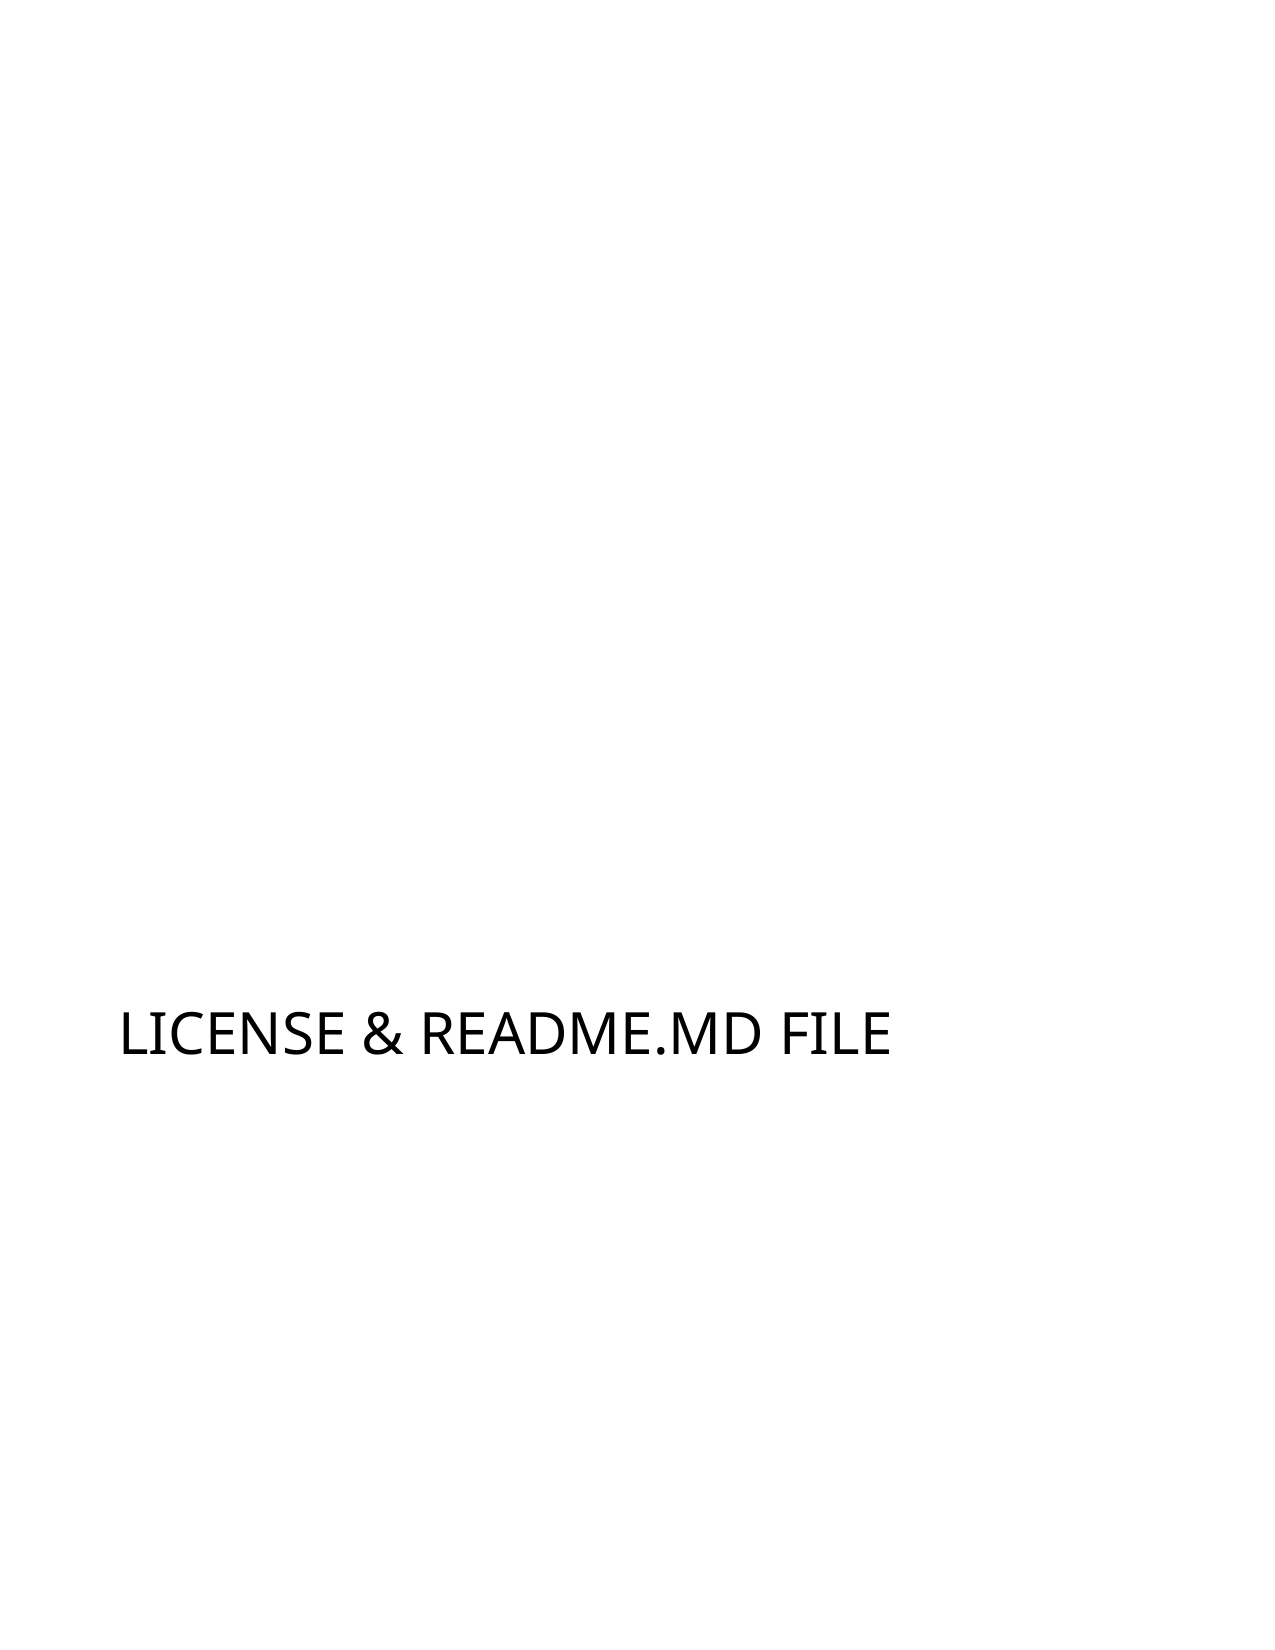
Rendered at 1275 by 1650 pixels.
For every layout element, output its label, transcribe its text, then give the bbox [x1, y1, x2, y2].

text LICENSE & README.MD FILE [118, 992, 1157, 1072]
